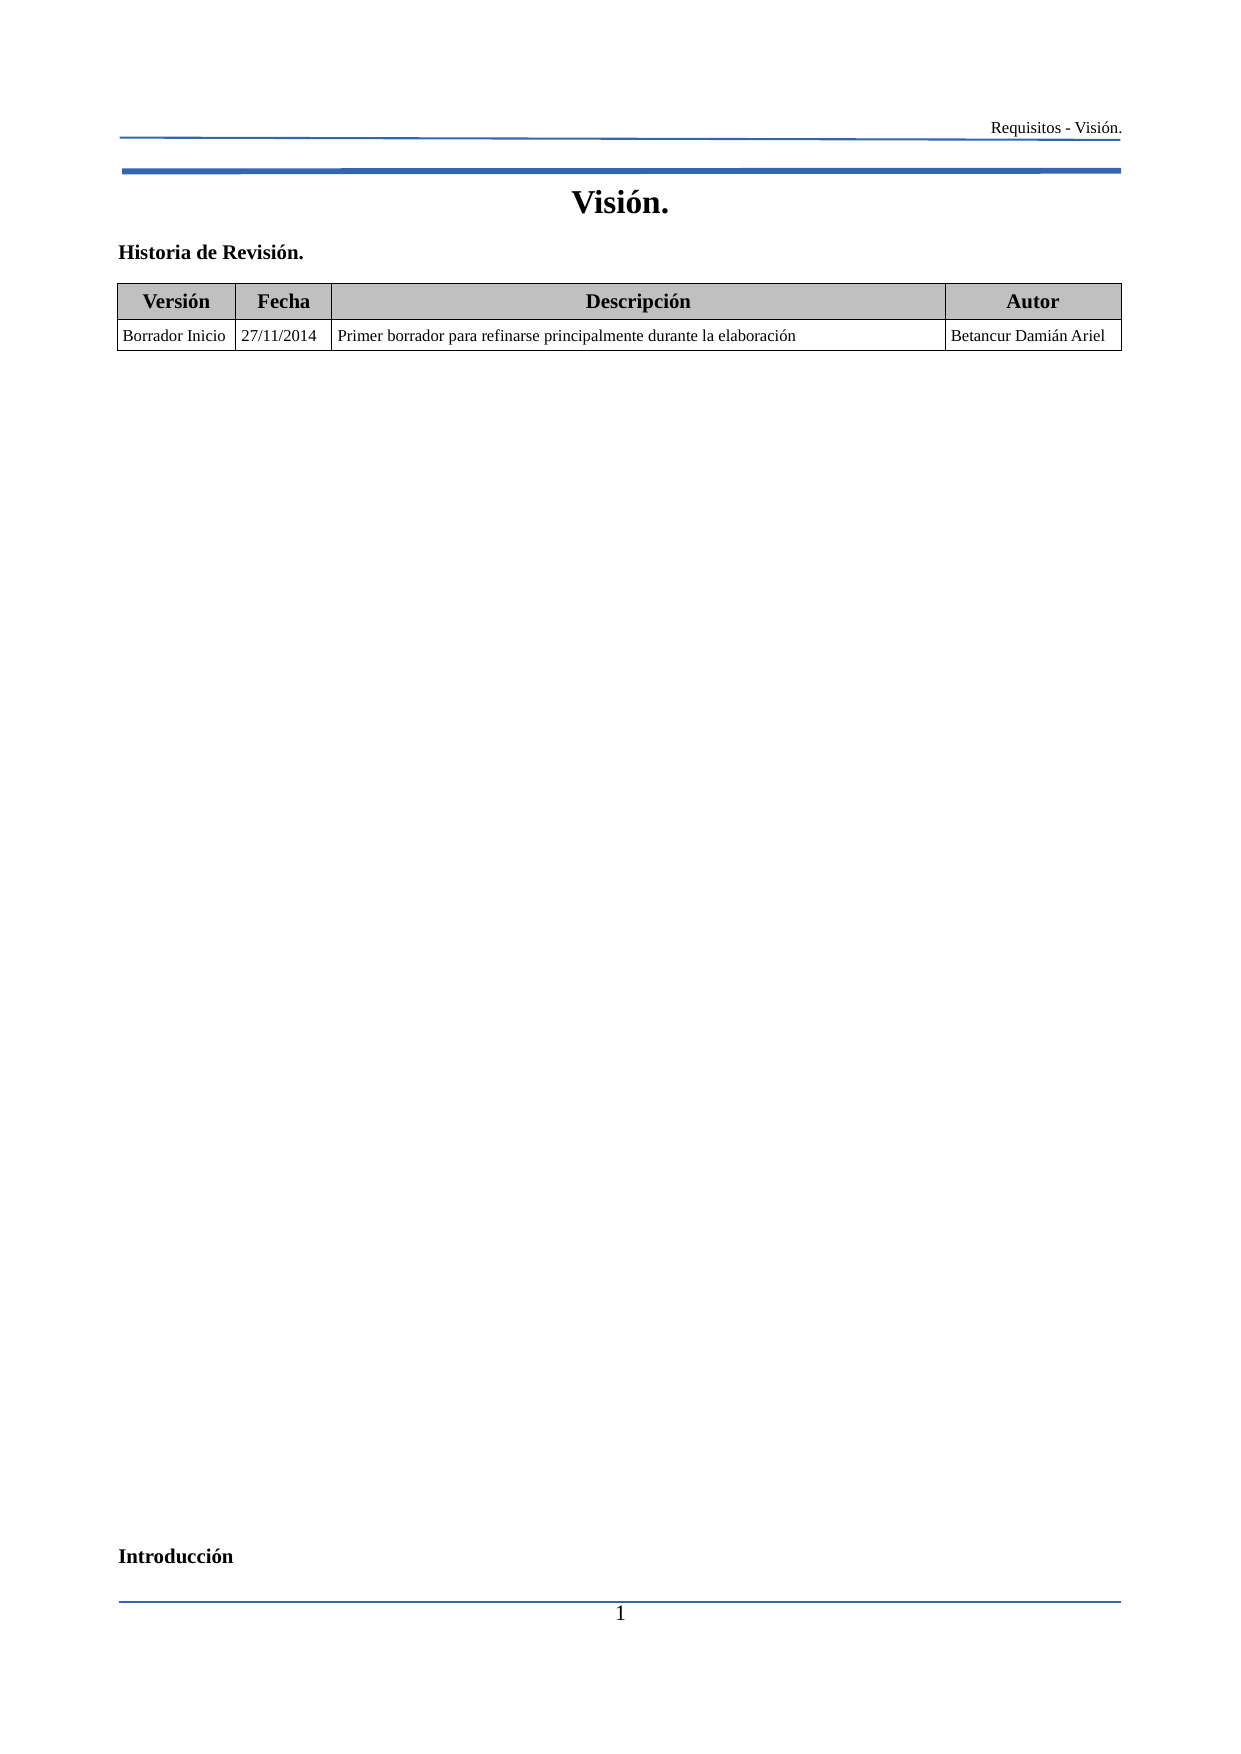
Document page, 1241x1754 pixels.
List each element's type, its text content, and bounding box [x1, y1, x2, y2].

text Visión. [118, 182, 1122, 221]
table_cell Primer borrador para refinarse principalmente durante la elaboración [332, 320, 945, 350]
table_header Versión [118, 284, 235, 319]
table_cell 27/11/2014 [236, 320, 331, 350]
text Introducción [118, 1544, 1122, 1568]
table_header Autor [946, 284, 1121, 319]
table_header Fecha [236, 284, 331, 319]
table_cell Betancur Damián Ariel [946, 320, 1121, 350]
table_cell Borrador Inicio [118, 320, 235, 350]
text Historia de Revisión. [118, 240, 1122, 264]
table_header Descripción [332, 284, 945, 319]
